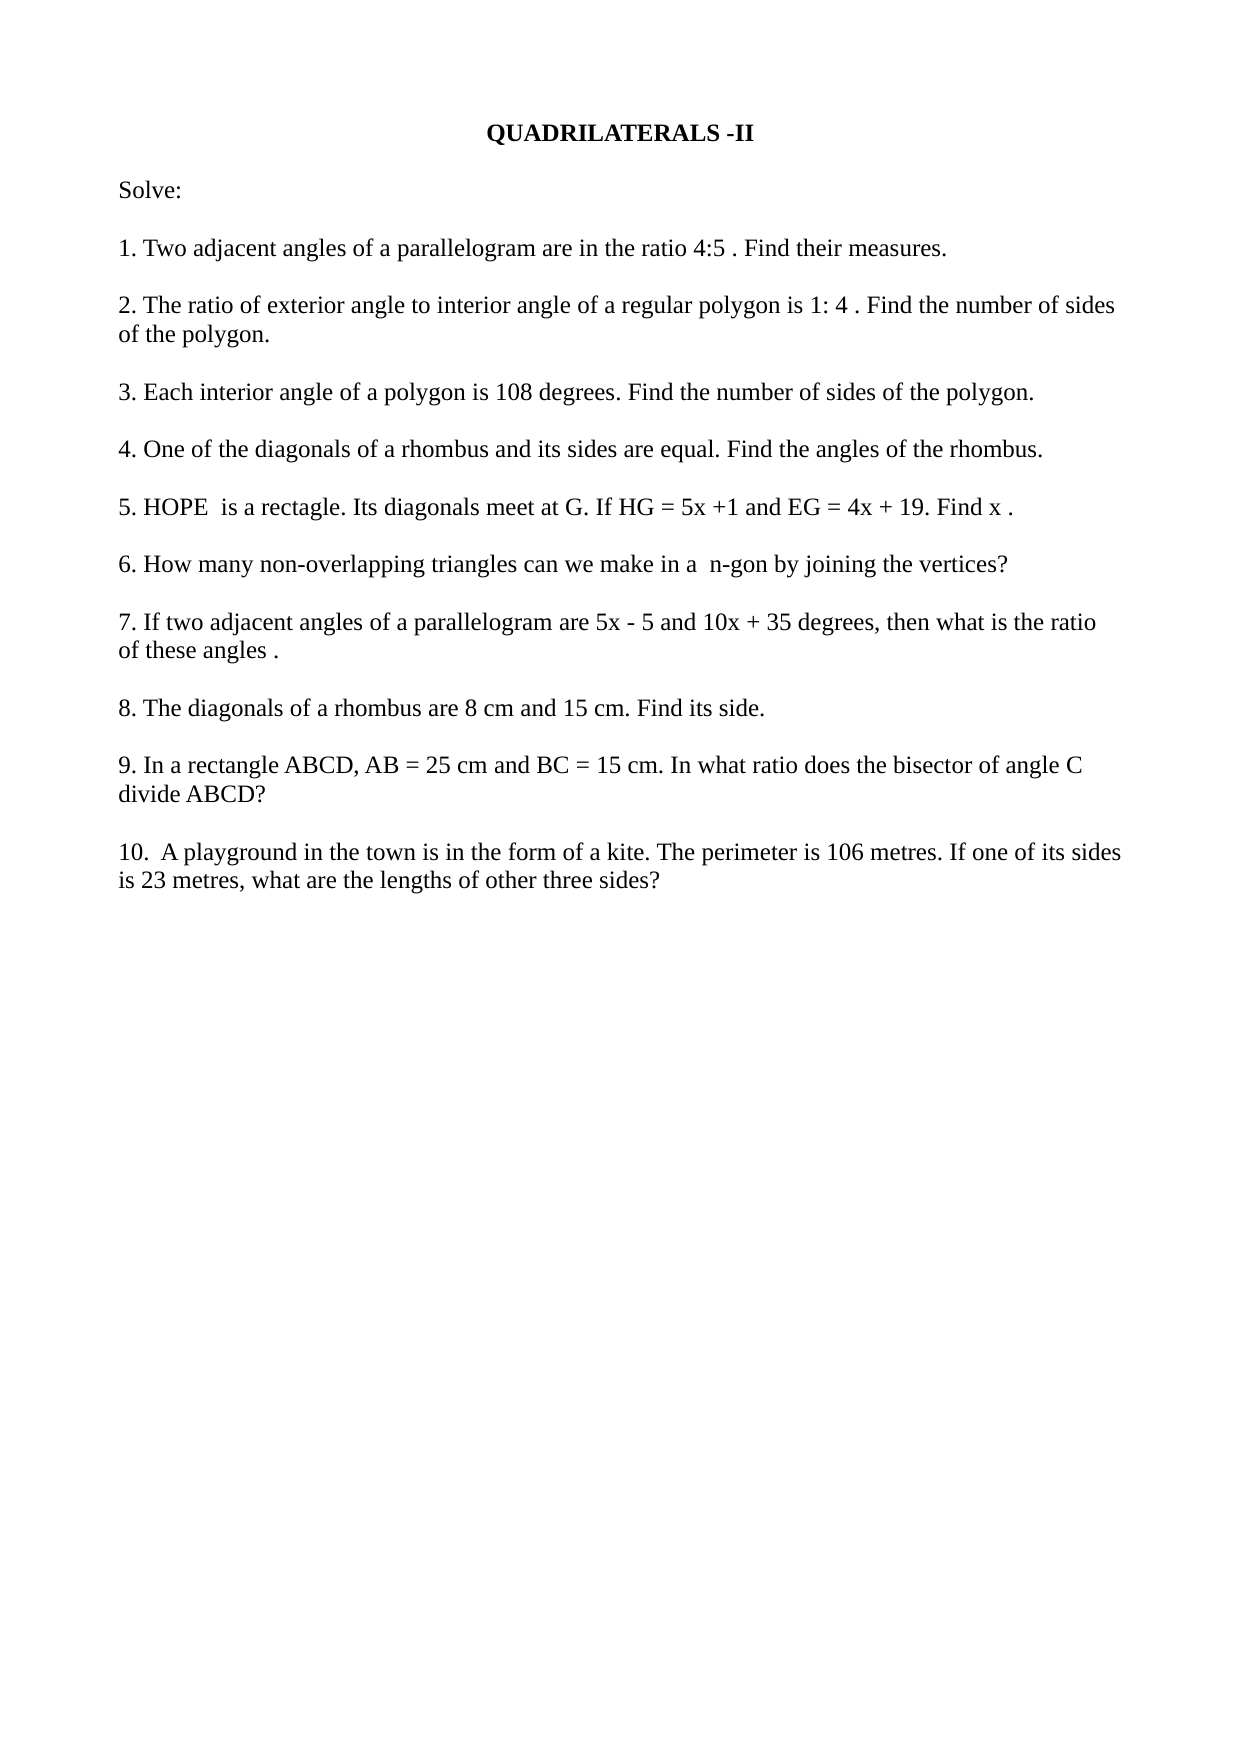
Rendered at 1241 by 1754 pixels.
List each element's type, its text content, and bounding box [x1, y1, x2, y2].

text 2. The ratio of exterior angle to interior angle of a regular polygon is 1: 4 . Find the number of sides of the polygon. [118, 291, 1122, 348]
text 4. One of the diagonals of a rhombus and its sides are equal. Find the angles of the rhombus. [118, 434, 1122, 463]
text 10. A playground in the town is in the form of a kite. The perimeter is 106 metres. If one of its sides is 23 metres, what are the lengths of other three sides? [118, 837, 1122, 894]
text 7. If two adjacent angles of a parallelogram are 5x - 5 and 10x + 35 degrees, then what is the ratio of these angles . [118, 607, 1122, 664]
text 5. HOPE is a rectagle. Its diagonals meet at G. If HG = 5x +1 and EG = 4x + 19. Find x . [118, 492, 1122, 521]
text 3. Each interior angle of a polygon is 108 degrees. Find the number of sides of the polygon. [118, 377, 1122, 406]
text 9. In a rectangle ABCD, AB = 25 cm and BC = 15 cm. In what ratio does the bisector of angle C divide ABCD? [118, 751, 1122, 808]
text 6. How many non-overlapping triangles can we make in a n-gon by joining the vertices? [118, 549, 1122, 578]
text QUADRILATERALS -II [118, 118, 1122, 147]
text 1. Two adjacent angles of a parallelogram are in the ratio 4:5 . Find their measures. [118, 233, 1122, 262]
text 8. The diagonals of a rhombus are 8 cm and 15 cm. Find its side. [118, 693, 1122, 722]
text Solve: [118, 176, 1122, 204]
